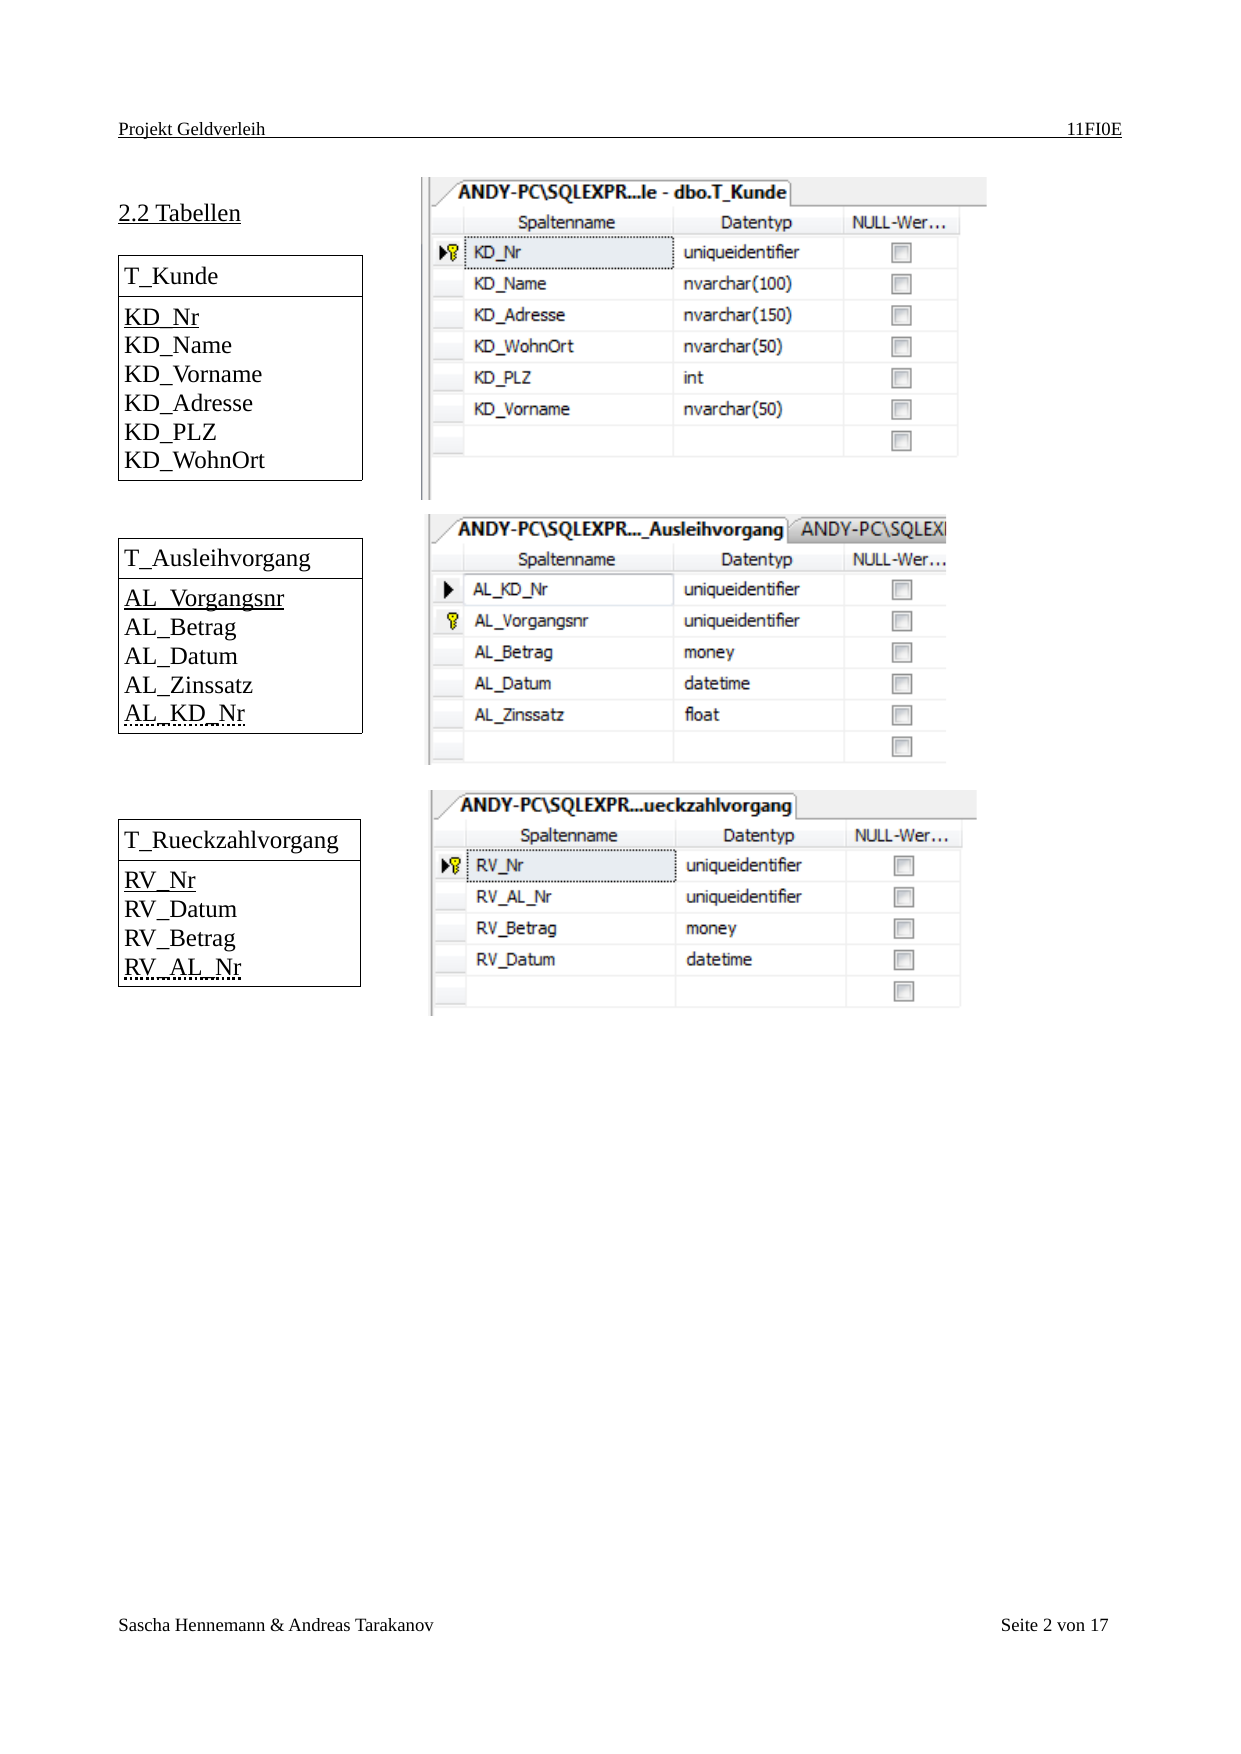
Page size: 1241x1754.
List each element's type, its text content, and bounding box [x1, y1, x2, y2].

table_cell RV_Nr RV_Datum RV_Betrag RV_AL_Nr [119, 861, 360, 986]
text 2.2 Tabellen [118, 198, 421, 227]
picture [428, 790, 977, 1016]
picture [424, 514, 947, 765]
picture [421, 177, 987, 500]
text [987, 198, 1122, 227]
table_cell AL_Vorgangsnr AL_Betrag AL_Datum AL_Zinssatz AL_KD_Nr [119, 579, 362, 733]
table_cell KD_Nr KD_Name KD_Vorname KD_Adresse KD_PLZ KD_WohnOrt [119, 297, 362, 480]
table_header T_Kunde [119, 256, 362, 296]
table_header T_Ausleihvorgang [119, 539, 362, 578]
table_header T_Rueckzahlvorgang [119, 820, 360, 860]
